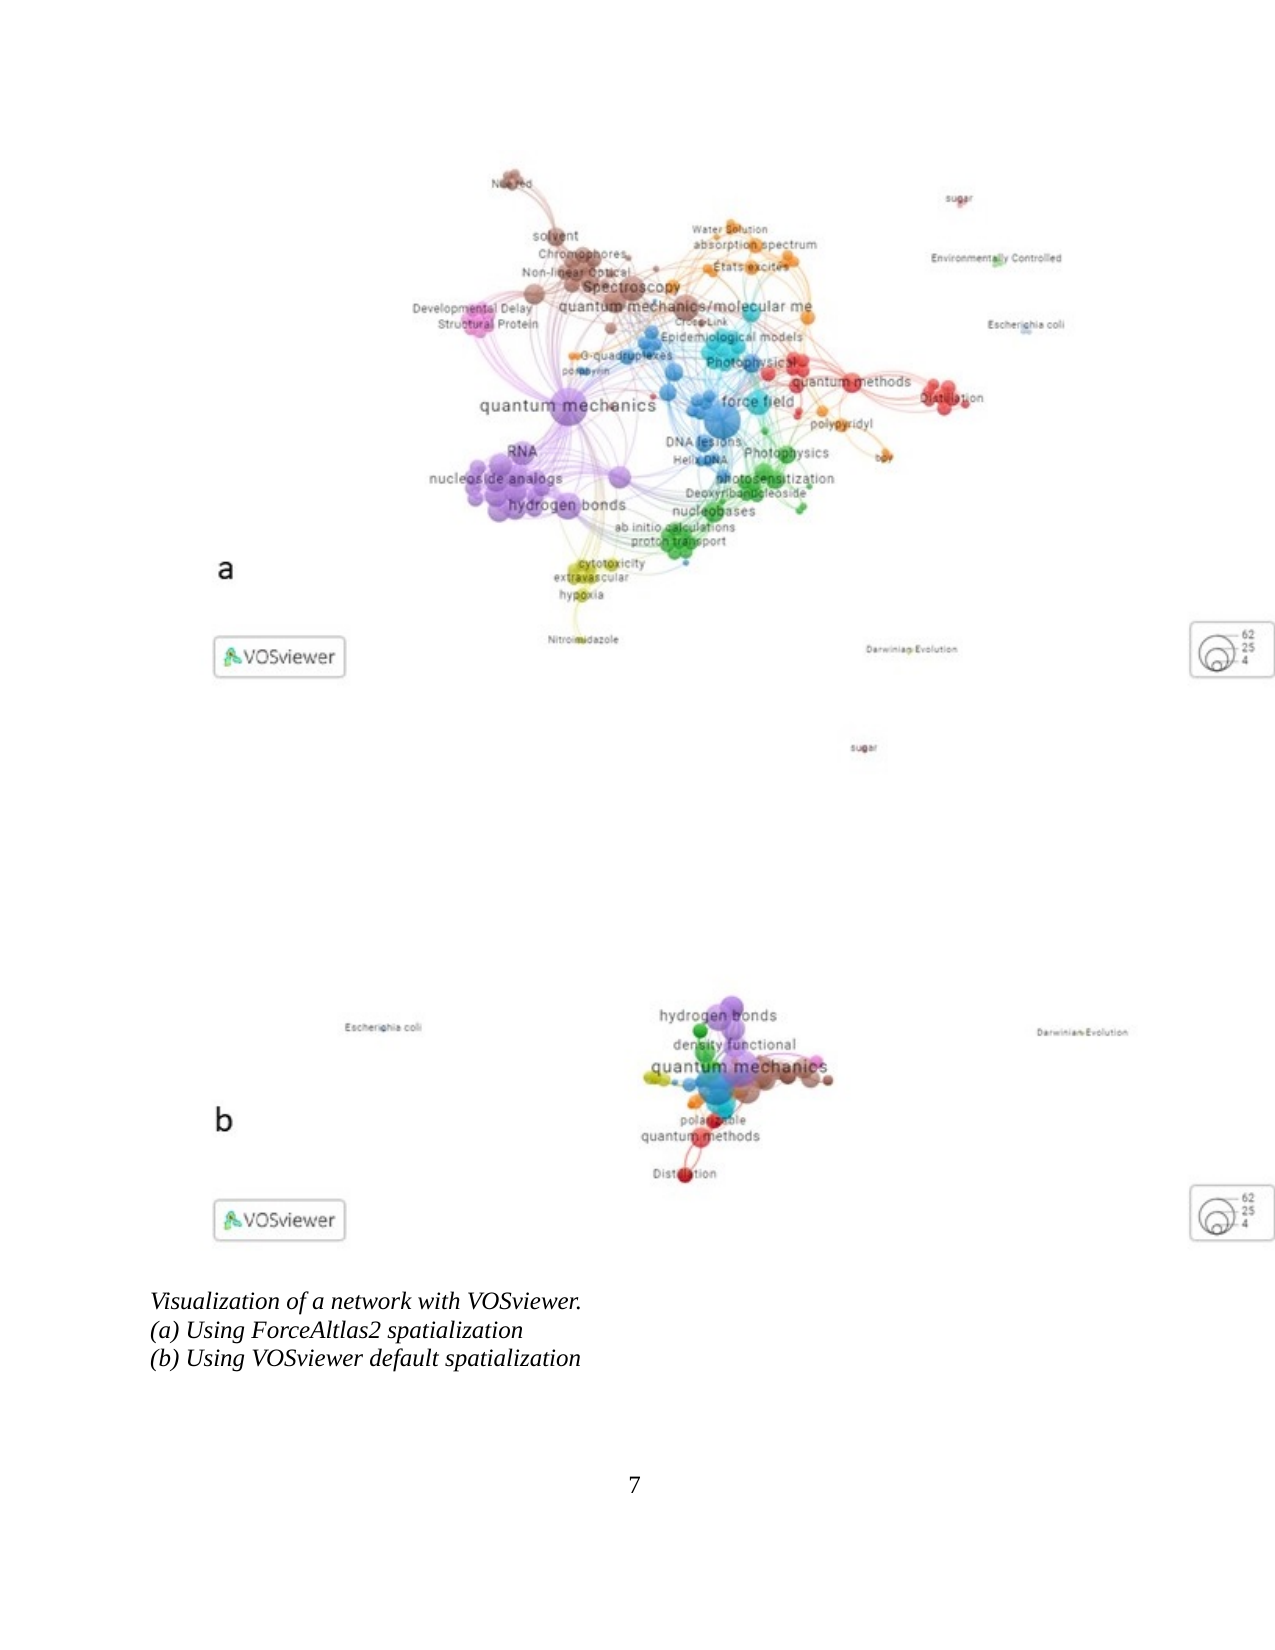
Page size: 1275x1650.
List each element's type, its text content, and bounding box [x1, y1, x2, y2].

picture [150, 150, 1275, 1274]
text Visualization of a network with VOSviewer. (a) Using ForceAltlas2 spatialization (b) Using VOSviewer default spatialization [150, 1286, 1125, 1372]
